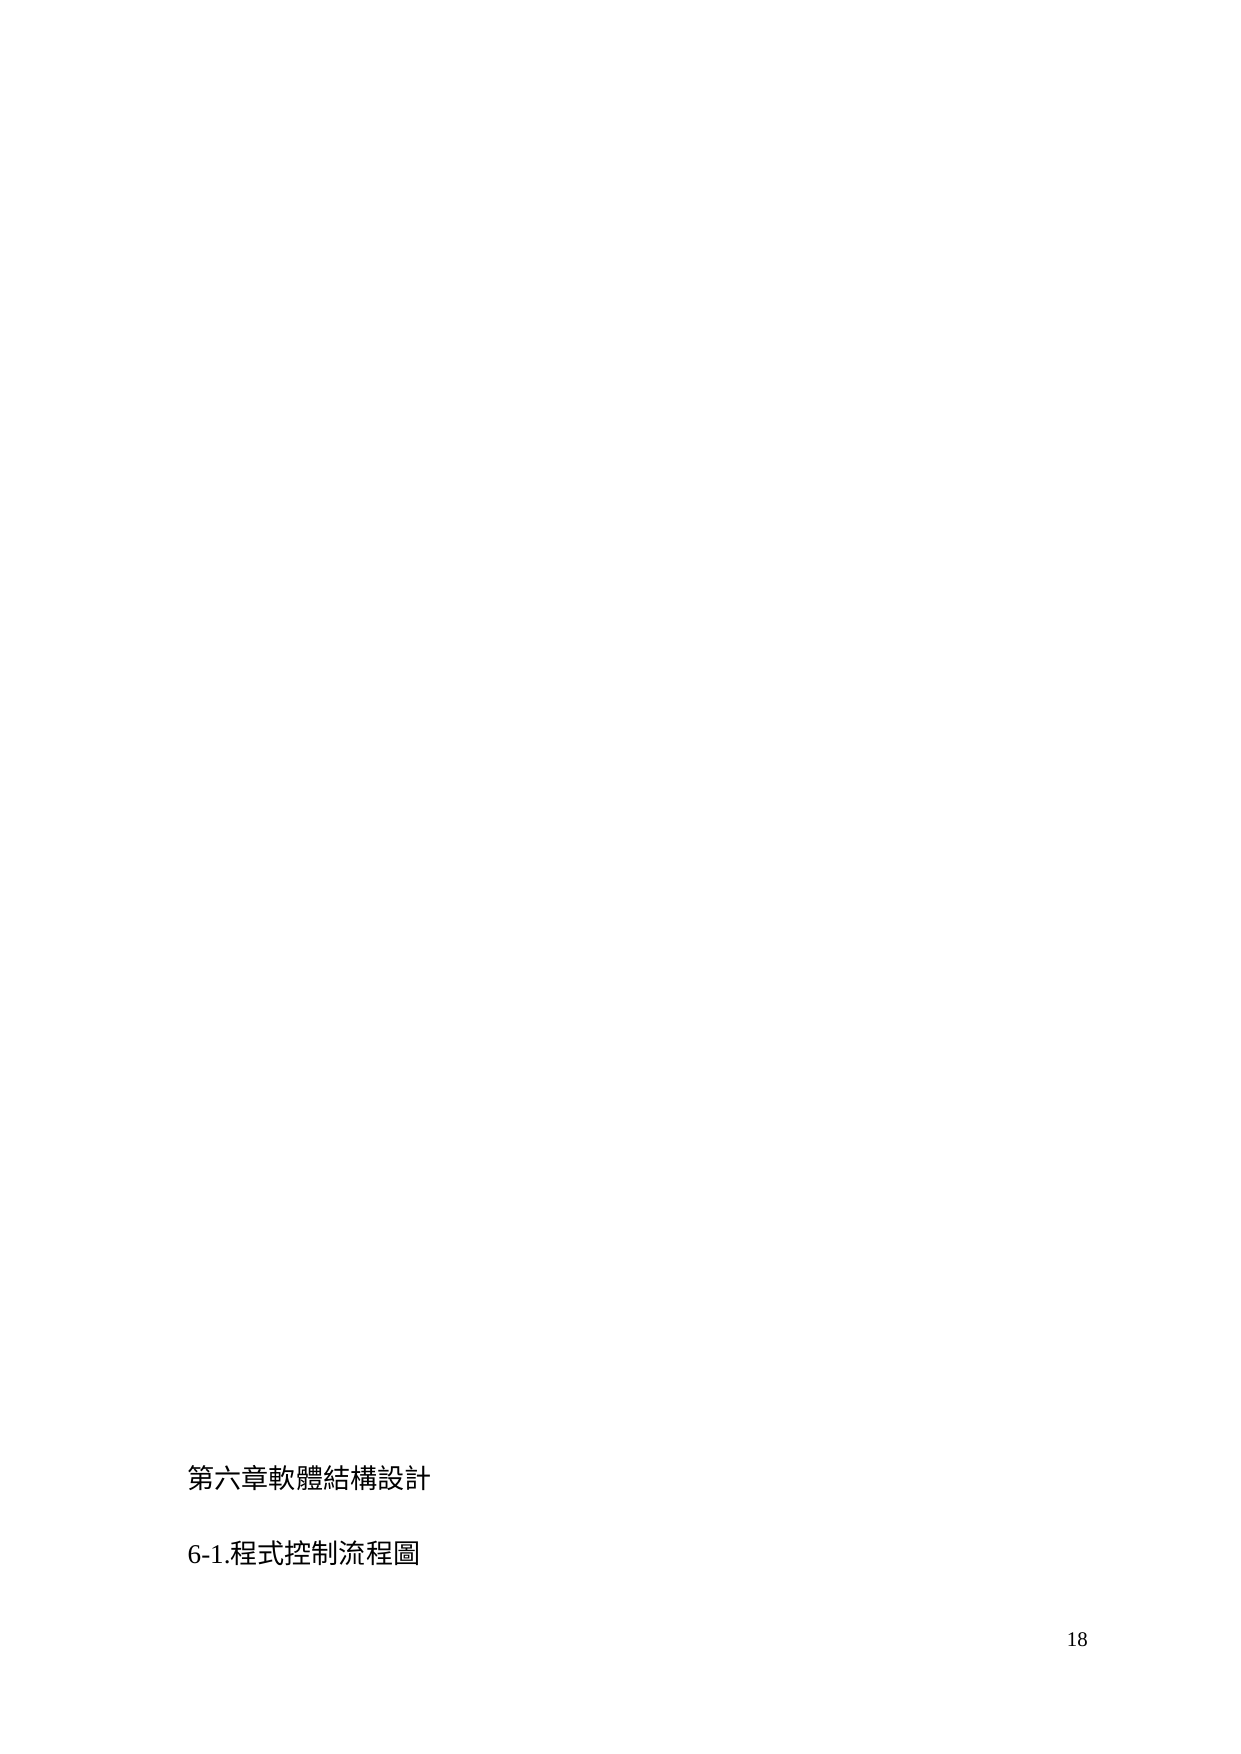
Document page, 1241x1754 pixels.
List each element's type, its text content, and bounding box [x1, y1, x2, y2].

text 6-1.程式控制流程圖 [187, 1514, 1087, 1589]
text 第六章軟體結構設計 [187, 1439, 1087, 1514]
